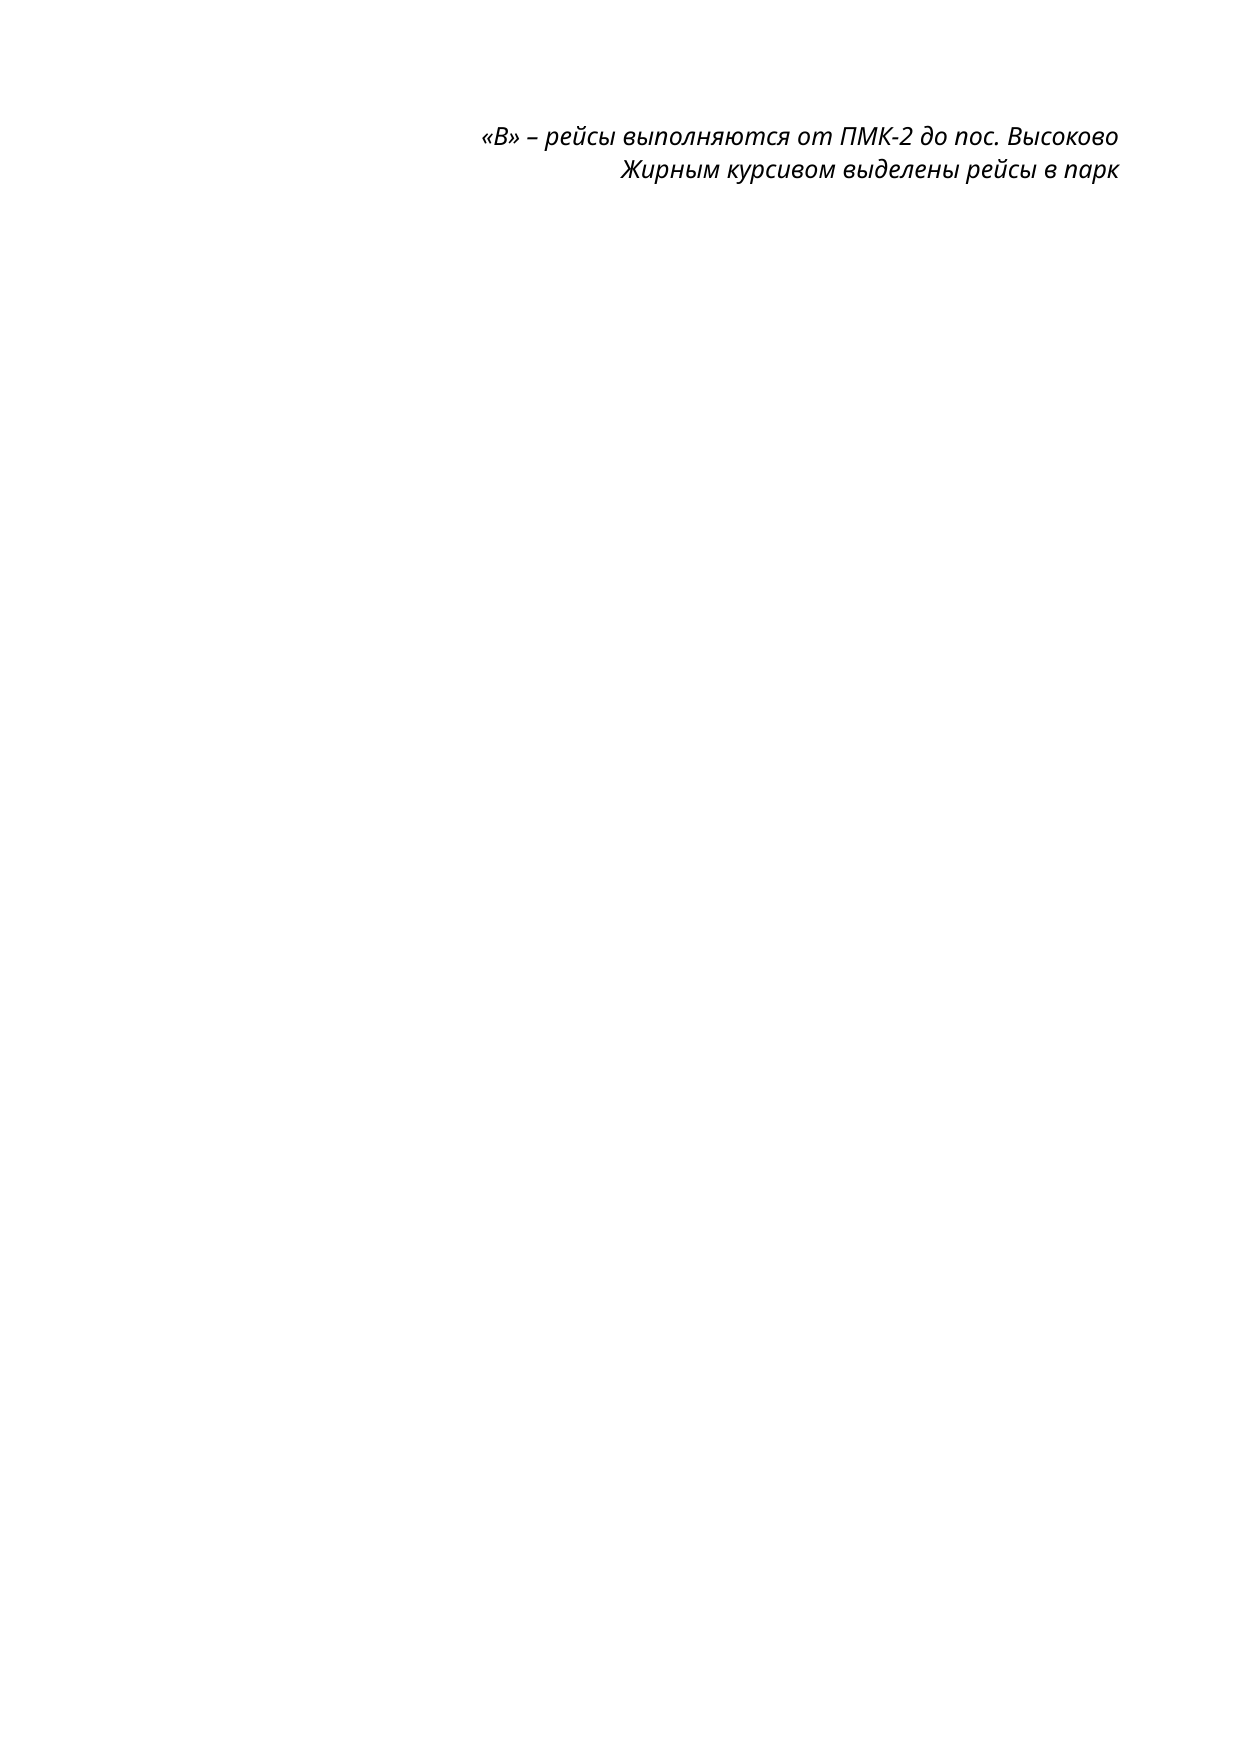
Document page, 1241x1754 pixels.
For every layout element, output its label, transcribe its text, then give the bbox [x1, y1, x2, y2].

text «В» – рейсы выполняются от ПМК-2 до пос. Высоково [118, 118, 1122, 152]
text Жирным курсивом выделены рейсы в парк [118, 152, 1122, 186]
